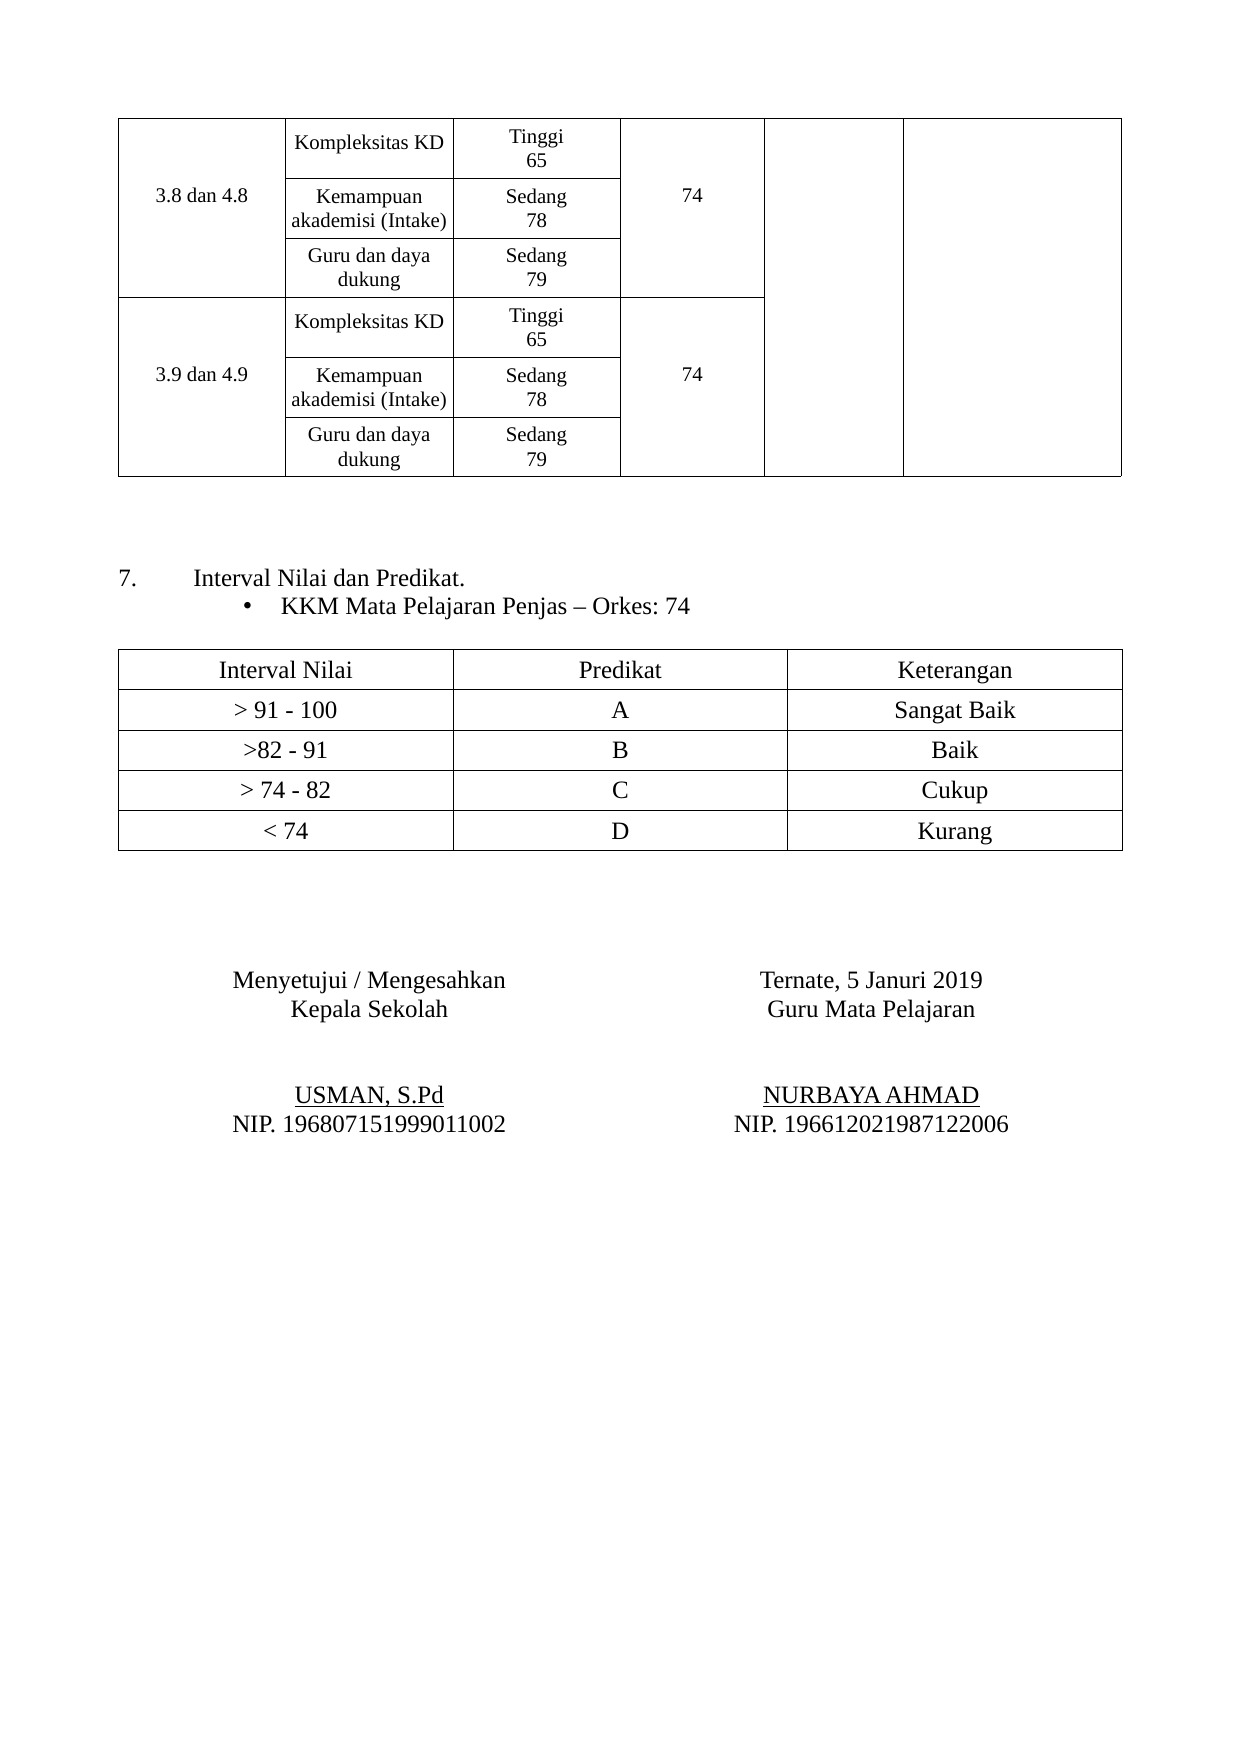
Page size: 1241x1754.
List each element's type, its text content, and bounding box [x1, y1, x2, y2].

table_cell [904, 119, 1121, 476]
table_cell > 91 - 100 [119, 690, 453, 729]
table_header Predikat [454, 650, 787, 689]
table_cell >82 - 91 [119, 731, 453, 770]
table_cell Kemampuan akademisi (Intake) [286, 358, 453, 417]
table_header Keterangan [788, 650, 1122, 689]
table_cell 74 [621, 119, 764, 297]
table_cell 3.8 dan 4.8 [119, 119, 285, 297]
table_cell Sedang 79 [454, 239, 620, 297]
table_cell Kurang [788, 811, 1122, 850]
table_cell [765, 119, 903, 476]
table_cell D [454, 811, 787, 850]
table_cell Baik [788, 731, 1122, 770]
table_cell Guru dan daya dukung [286, 239, 453, 297]
table_cell Kompleksitas KD [286, 298, 453, 357]
table_cell 3.9 dan 4.9 [119, 298, 285, 476]
list KKM Mata Pelajaran Penjas – Orkes: 74 [243, 591, 1122, 620]
table_cell Kompleksitas KD [286, 119, 453, 178]
table_cell Tinggi 65 [454, 298, 620, 357]
table_cell < 74 [119, 811, 453, 850]
table_cell 74 [621, 298, 764, 476]
table_cell Kemampuan akademisi (Intake) [286, 179, 453, 237]
table_cell A [454, 690, 787, 729]
table_cell Sedang 79 [454, 418, 620, 476]
table_cell Sedang 78 [454, 179, 620, 237]
table_cell Sangat Baik [788, 690, 1122, 729]
table_header Menyetujui / Mengesahkan Kepala Sekolah USMAN, S.Pd NIP. 196807151999011002 [118, 966, 620, 1138]
table_header Ternate, 5 Januri 2019 Guru Mata Pelajaran NURBAYA AHMAD NIP. 196612021987122006 [620, 966, 1122, 1138]
table_cell Tinggi 65 [454, 119, 620, 178]
list Interval Nilai dan Predikat. [118, 563, 1122, 591]
table_cell Cukup [788, 771, 1122, 810]
table_header Interval Nilai [119, 650, 453, 689]
table_cell C [454, 771, 787, 810]
table_cell Guru dan daya dukung [286, 418, 453, 476]
table_cell Sedang 78 [454, 358, 620, 417]
table_cell > 74 - 82 [119, 771, 453, 810]
table_cell B [454, 731, 787, 770]
